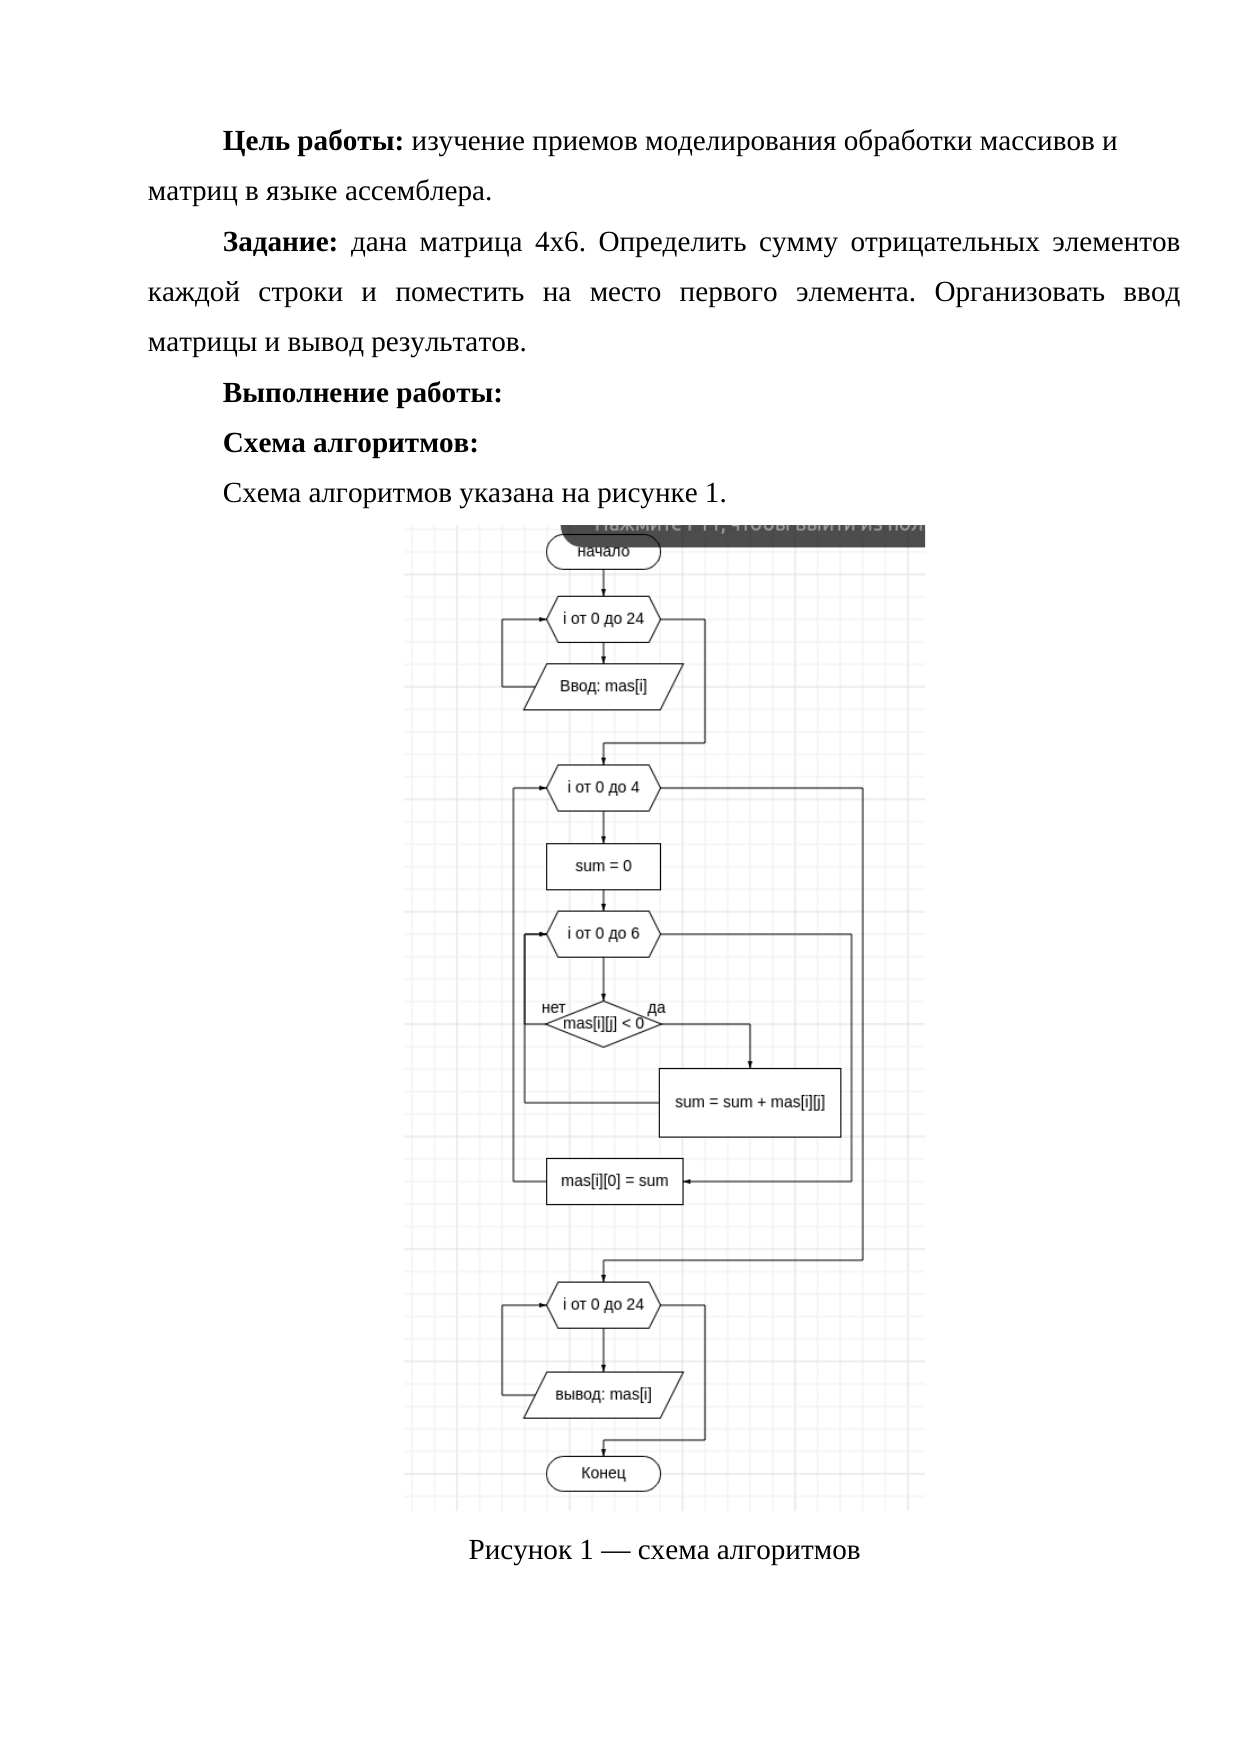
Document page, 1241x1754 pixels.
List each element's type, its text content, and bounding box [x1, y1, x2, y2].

text Цель работы: изучение приемов моделирования обработки массивов и [148, 123, 1181, 157]
text Задание: дана матрица 4х6. Определить сумму отрицательных элементов каждой строки и поместить на место первого элемента. Организовать ввод матрицы и вывод результатов. [148, 224, 1181, 358]
text Схема алгоритмов указана на рисунке 1. [148, 475, 1181, 509]
text Рисунок 1 — схема алгоритмов [148, 1532, 1181, 1565]
text матриц в языке ассемблера. [148, 173, 1181, 207]
picture [403, 525, 926, 1511]
text Выполнение работы: [148, 375, 1181, 408]
text Схема алгоритмов: [148, 425, 1181, 458]
